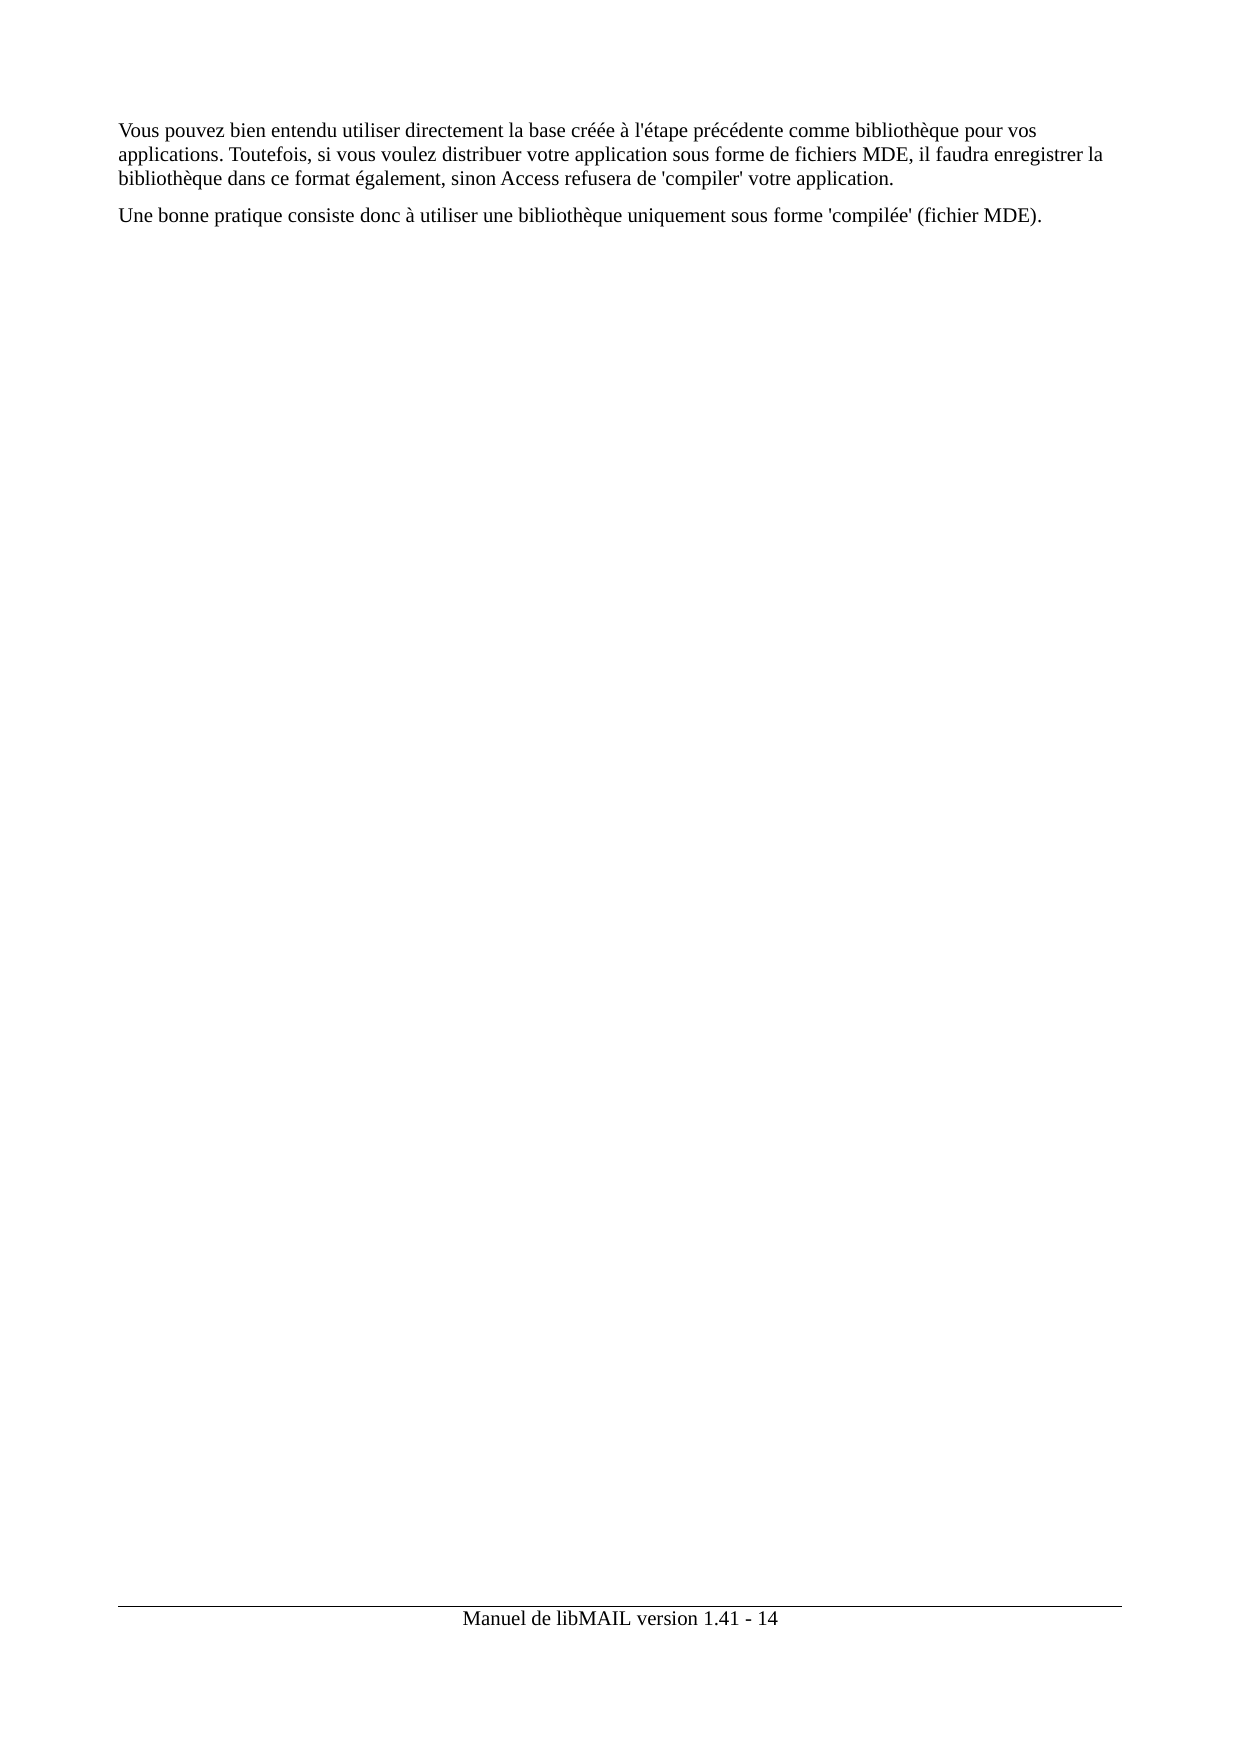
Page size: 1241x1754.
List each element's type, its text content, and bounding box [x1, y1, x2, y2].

text Vous pouvez bien entendu utiliser directement la base créée à l'étape précédente comme bibliothèque pour vos applications. Toutefois, si vous voulez distribuer votre application sous forme de fichiers MDE, il faudra enregistrer la bibliothèque dans ce format également, sinon Access refusera de 'compiler' votre application. [118, 118, 1122, 190]
text Une bonne pratique consiste donc à utiliser une bibliothèque uniquement sous forme 'compilée' (fichier MDE). [118, 203, 1122, 227]
